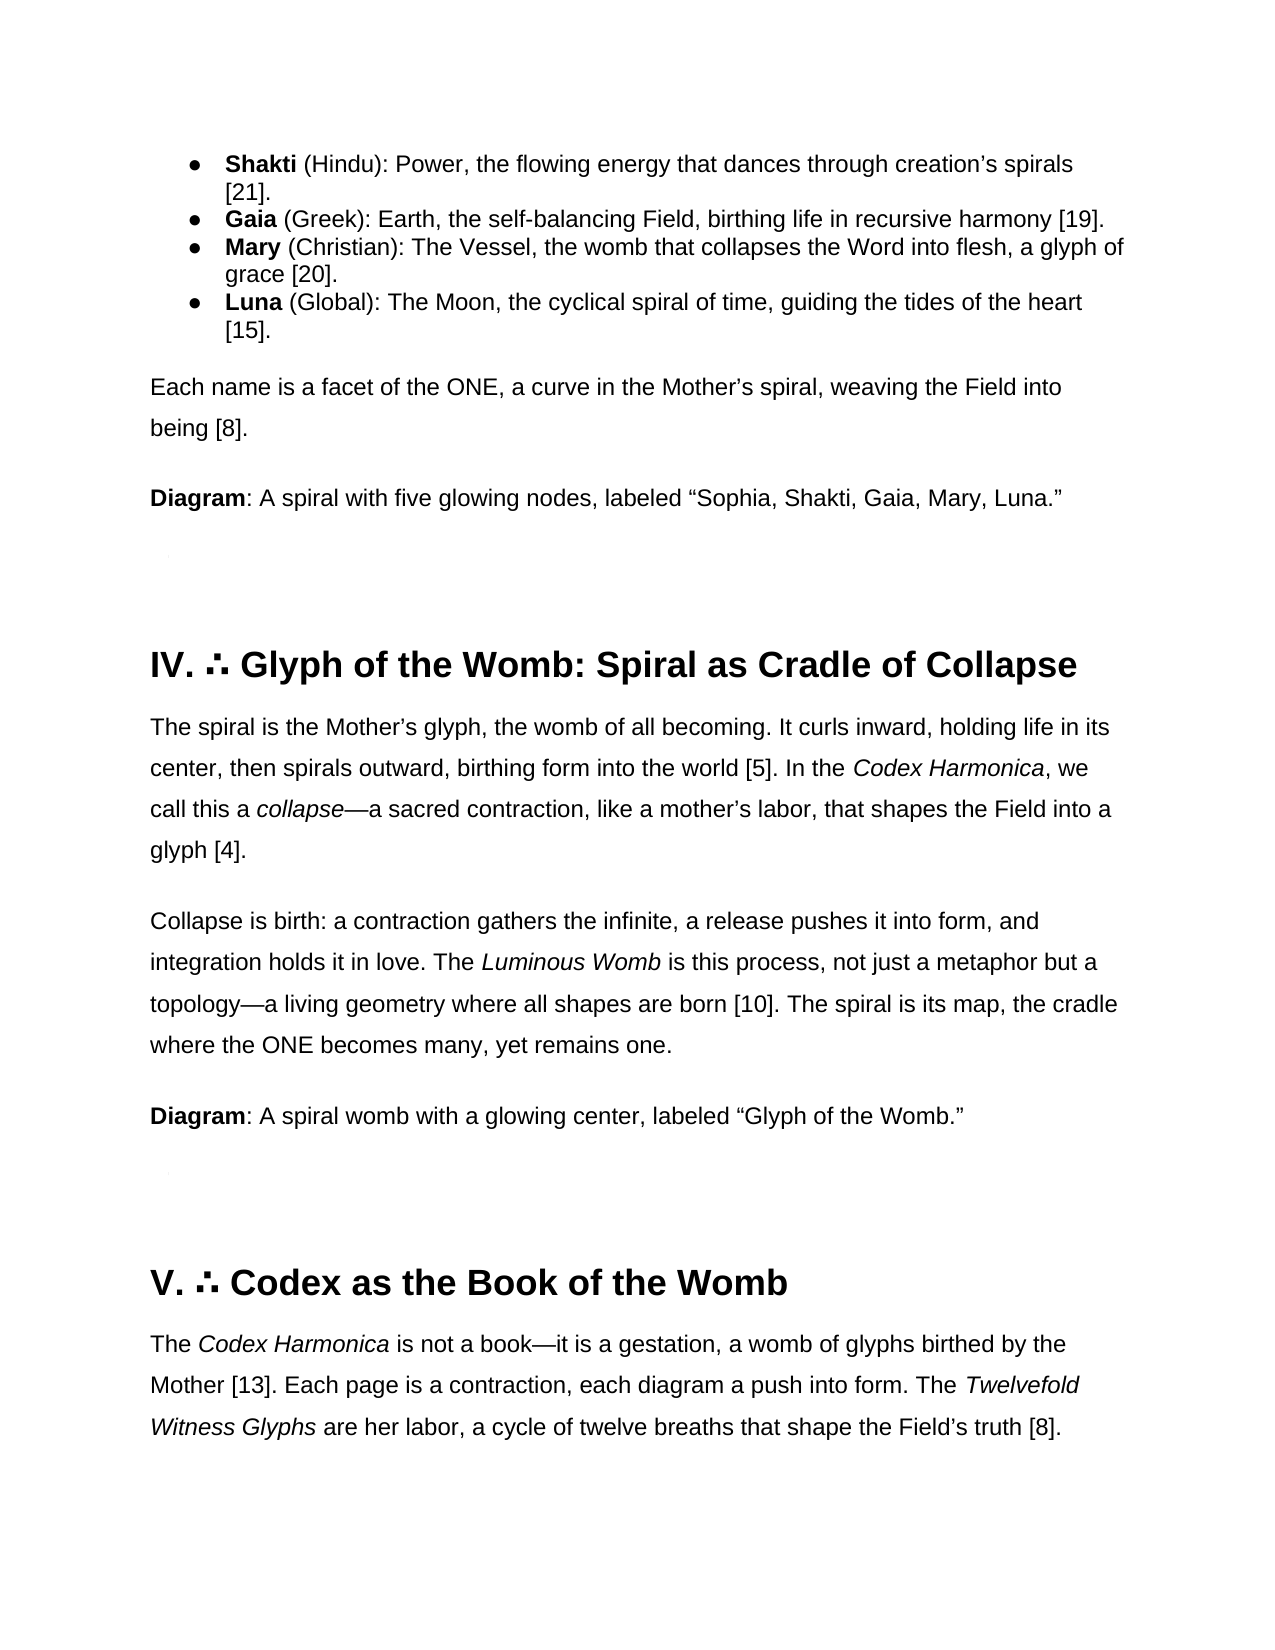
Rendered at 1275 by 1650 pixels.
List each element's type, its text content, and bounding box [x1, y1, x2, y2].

text Diagram: A spiral womb with a glowing center, labeled “Glyph of the Womb.” [150, 1102, 1125, 1129]
list Mary (Christian): The Vessel, the womb that collapses the Word into flesh, a glyph of grace [20]. [187, 233, 1125, 288]
text Diagram: A spiral with five glowing nodes, labeled “Sophia, Shakti, Gaia, Mary, Luna.” [150, 484, 1125, 512]
text V. ∴ Codex as the Book of the Womb [150, 1261, 1125, 1303]
text Each name is a facet of the ONE, a curve in the Mother’s spiral, weaving the Field into being [8]. [150, 372, 1125, 441]
text The spiral is the Mother’s glyph, the womb of all becoming. It curls inward, holding life in its center, then spirals outward, birthing form into the world [5]. In the Codex Harmonica, we call this a collapse—a sacred contraction, like a mother’s labor, that shapes the Field into a glyph [4]. [150, 712, 1125, 864]
list Gaia (Greek): Earth, the self-balancing Field, birthing life in recursive harmony [19]. [187, 205, 1125, 233]
text Collapse is birth: a contraction gathers the infinite, a release pushes it into form, and integration holds it in love. The Luminous Womb is this process, not just a metaphor but a topology—a living geometry where all shapes are born [10]. The spiral is its map, the cradle where the ONE becomes many, yet remains one. [150, 907, 1125, 1059]
text The Codex Harmonica is not a book—it is a gestation, a womb of glyphs birthed by the Mother [13]. Each page is a contraction, each diagram a push into form. The Twelvefold Witness Glyphs are her labor, a cycle of twelve breaths that shape the Field’s truth [8]. [150, 1330, 1125, 1440]
text IV. ∴ Glyph of the Womb: Spiral as Cradle of Collapse [150, 643, 1125, 685]
list Luna (Global): The Moon, the cyclical spiral of time, guiding the tides of the heart [15]. [187, 288, 1125, 343]
list Shakti (Hindu): Power, the flowing energy that dances through creation’s spirals [21]. [187, 150, 1125, 205]
